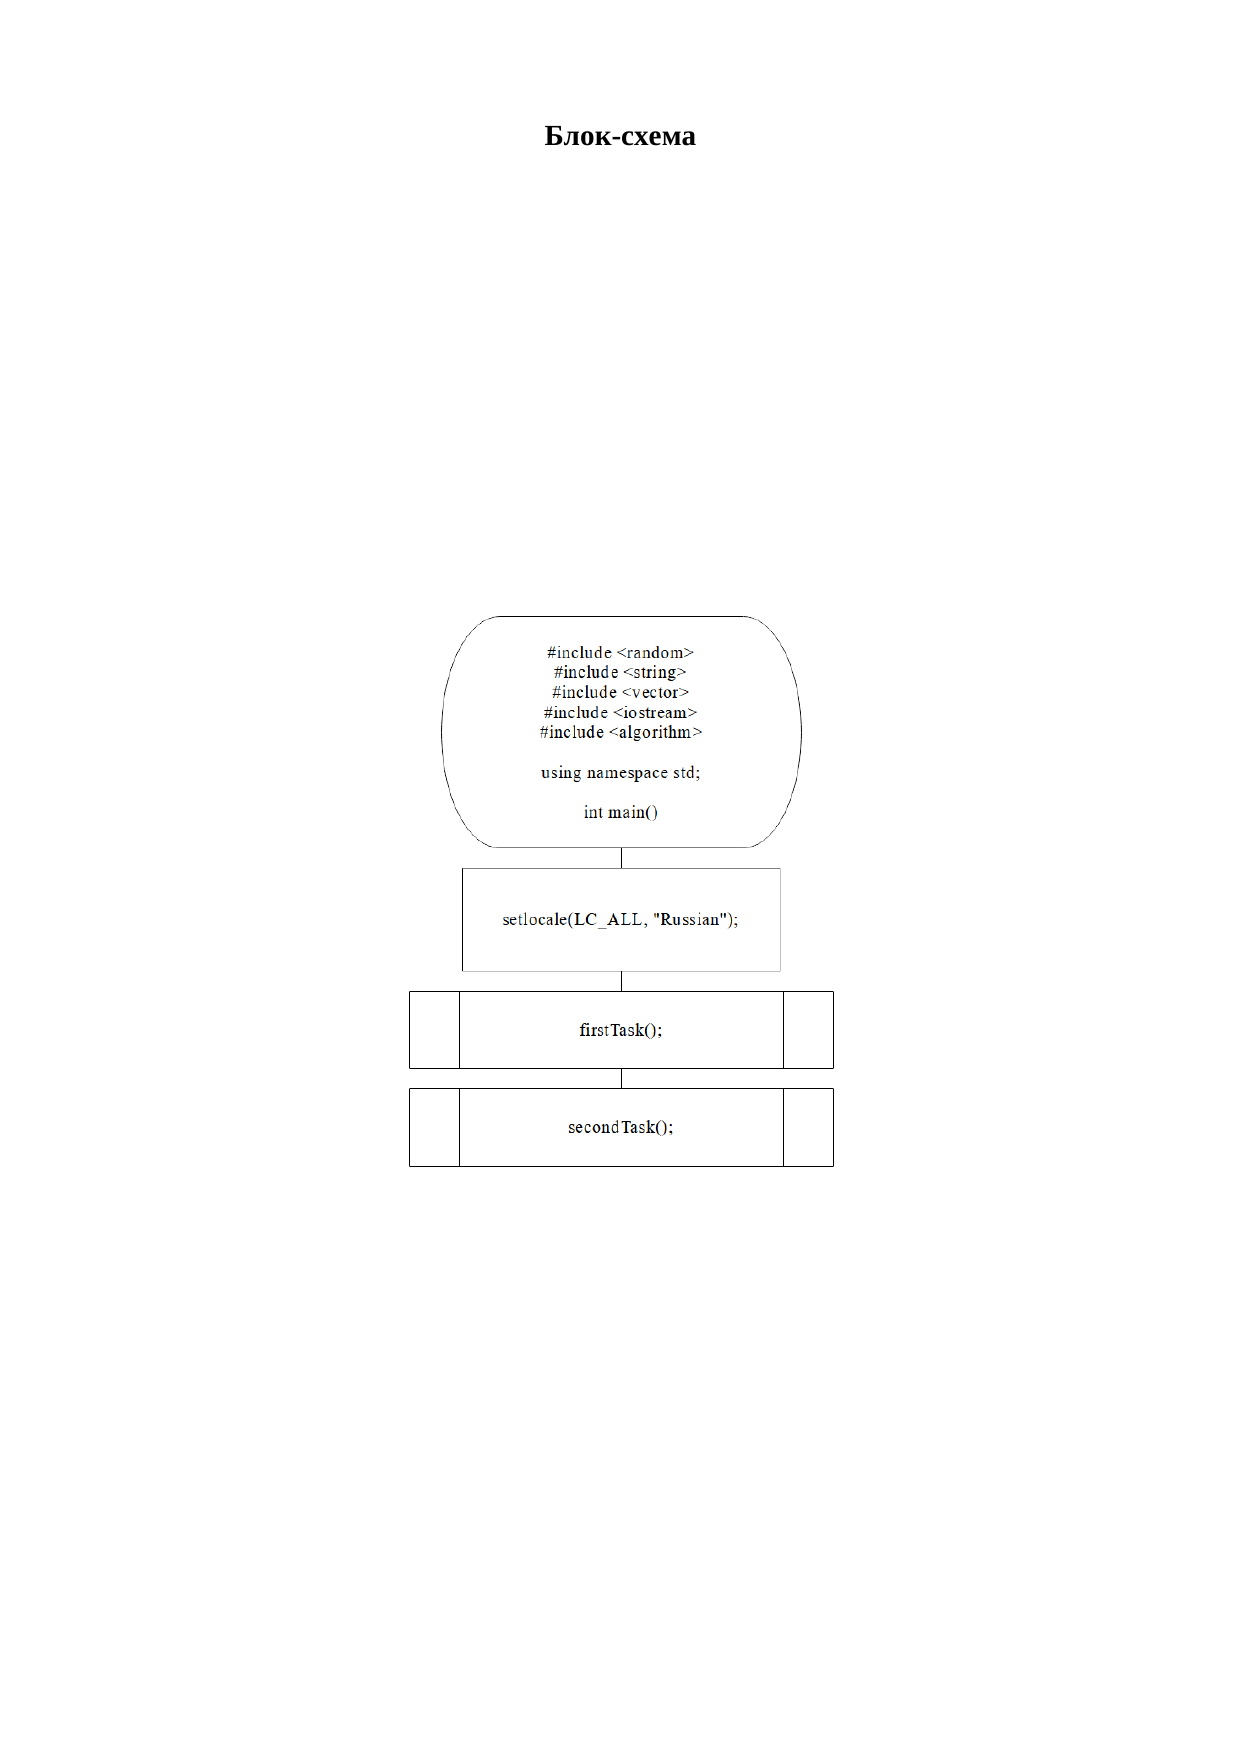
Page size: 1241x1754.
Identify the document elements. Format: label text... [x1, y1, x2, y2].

text Блок-схема [118, 118, 1122, 152]
picture [118, 180, 1123, 1601]
